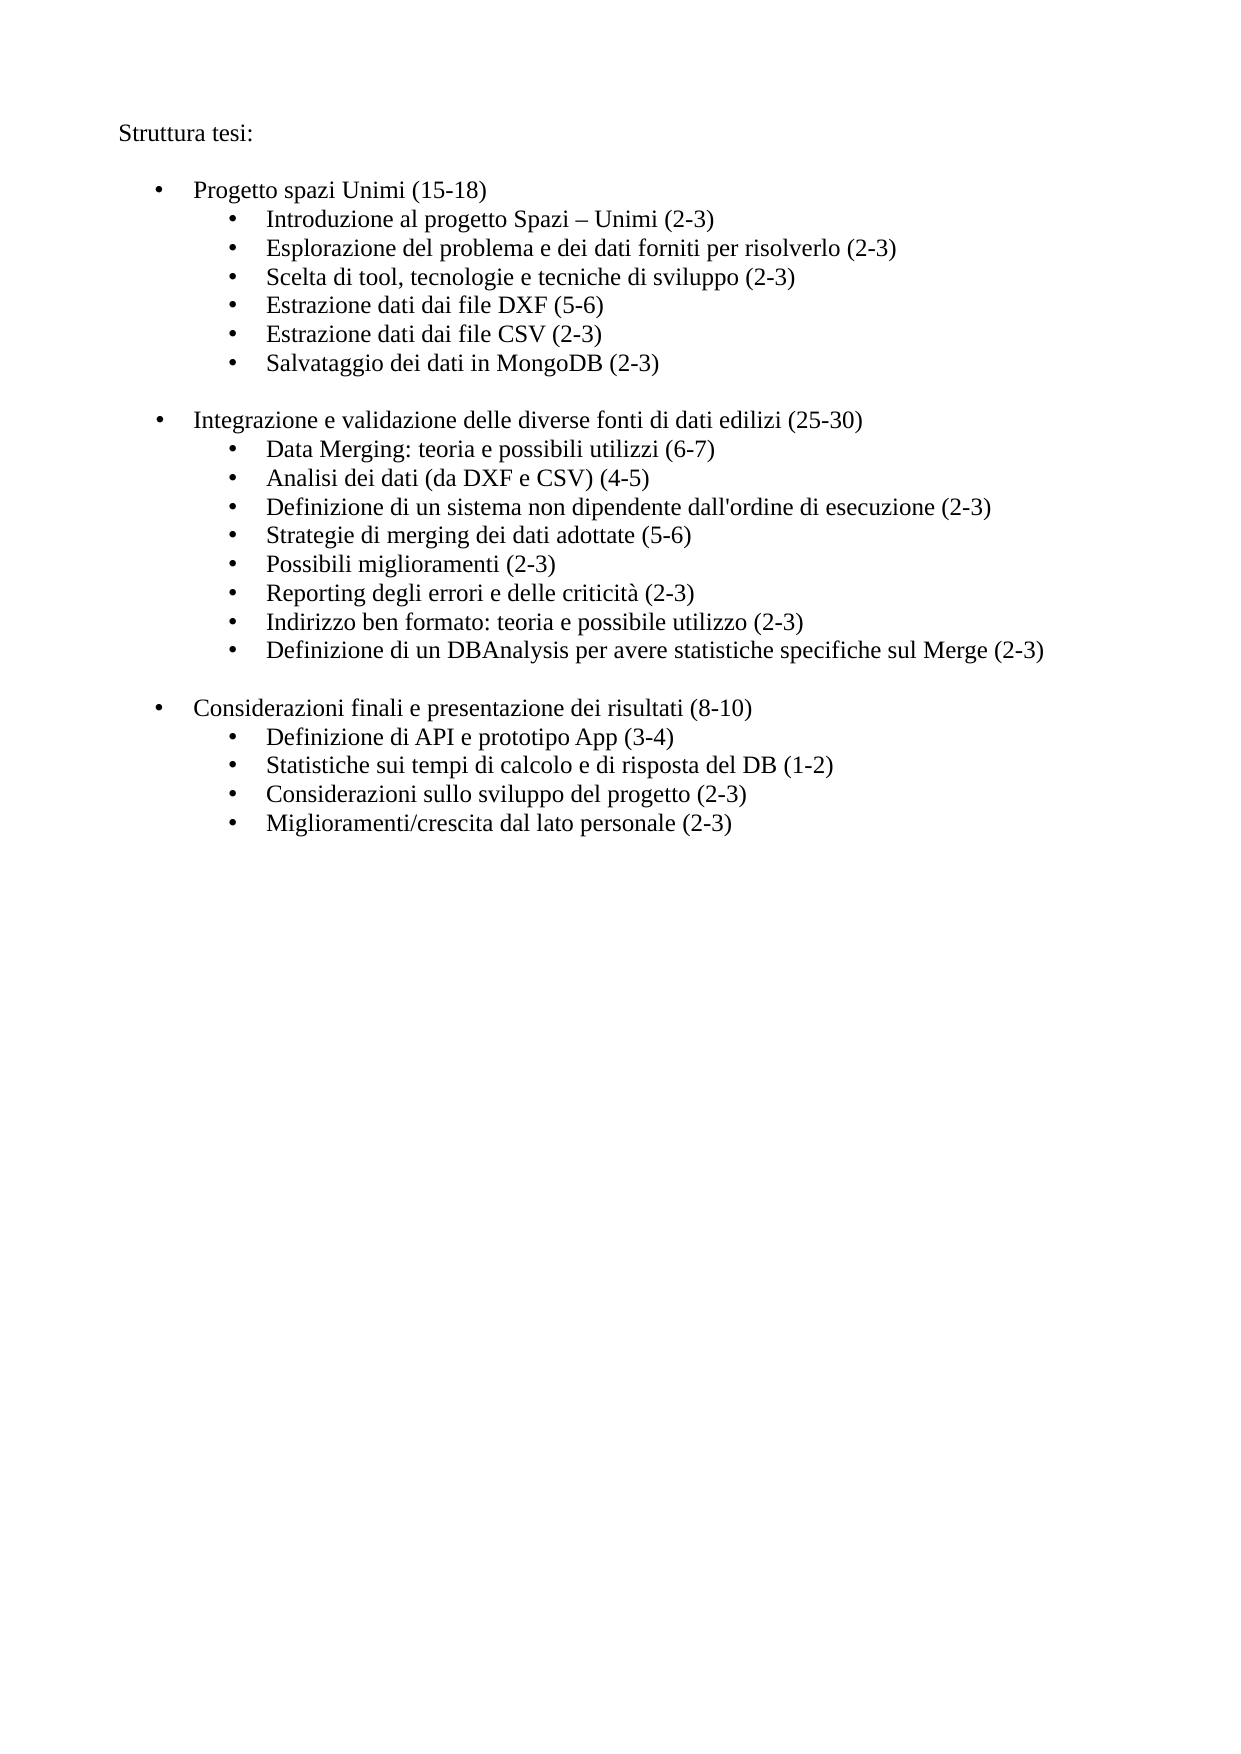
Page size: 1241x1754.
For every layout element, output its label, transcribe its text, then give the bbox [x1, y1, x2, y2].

list Salvataggio dei dati in MongoDB (2-3) [228, 348, 1122, 377]
list Data Merging: teoria e possibili utilizzi (6-7) [228, 434, 1122, 463]
list Integrazione e validazione delle diverse fonti di dati edilizi (25-30) [156, 406, 1122, 434]
list Definizione di un DBAnalysis per avere statistiche specifiche sul Merge (2-3) [228, 636, 1122, 664]
list Possibili miglioramenti (2-3) [228, 549, 1122, 578]
list Scelta di tool, tecnologie e tecniche di sviluppo (2-3) [228, 262, 1122, 291]
list Reporting degli errori e delle criticità (2-3) [228, 578, 1122, 607]
list Strategie di merging dei dati adottate (5-6) [228, 521, 1122, 549]
list Analisi dei dati (da DXF e CSV) (4-5) [228, 463, 1122, 492]
list Introduzione al progetto Spazi – Unimi (2-3) [228, 204, 1122, 233]
list Statistiche sui tempi di calcolo e di risposta del DB (1-2) [228, 751, 1122, 779]
list Esplorazione del problema e dei dati forniti per risolverlo (2-3) [228, 233, 1122, 262]
list Estrazione dati dai file DXF (5-6) [228, 291, 1122, 319]
list Definizione di un sistema non dipendente dall'ordine di esecuzione (2-3) [228, 492, 1122, 521]
list Estrazione dati dai file CSV (2-3) [228, 319, 1122, 348]
list Miglioramenti/crescita dal lato personale (2-3) [228, 808, 1122, 837]
text Struttura tesi: [118, 118, 1122, 147]
list Indirizzo ben formato: teoria e possibile utilizzo (2-3) [228, 607, 1122, 636]
list Considerazioni finali e presentazione dei risultati (8-10) [154, 693, 1122, 722]
list Progetto spazi Unimi (15-18) [154, 176, 1122, 204]
list Definizione di API e prototipo App (3-4) [228, 722, 1122, 751]
list Considerazioni sullo sviluppo del progetto (2-3) [228, 779, 1122, 808]
